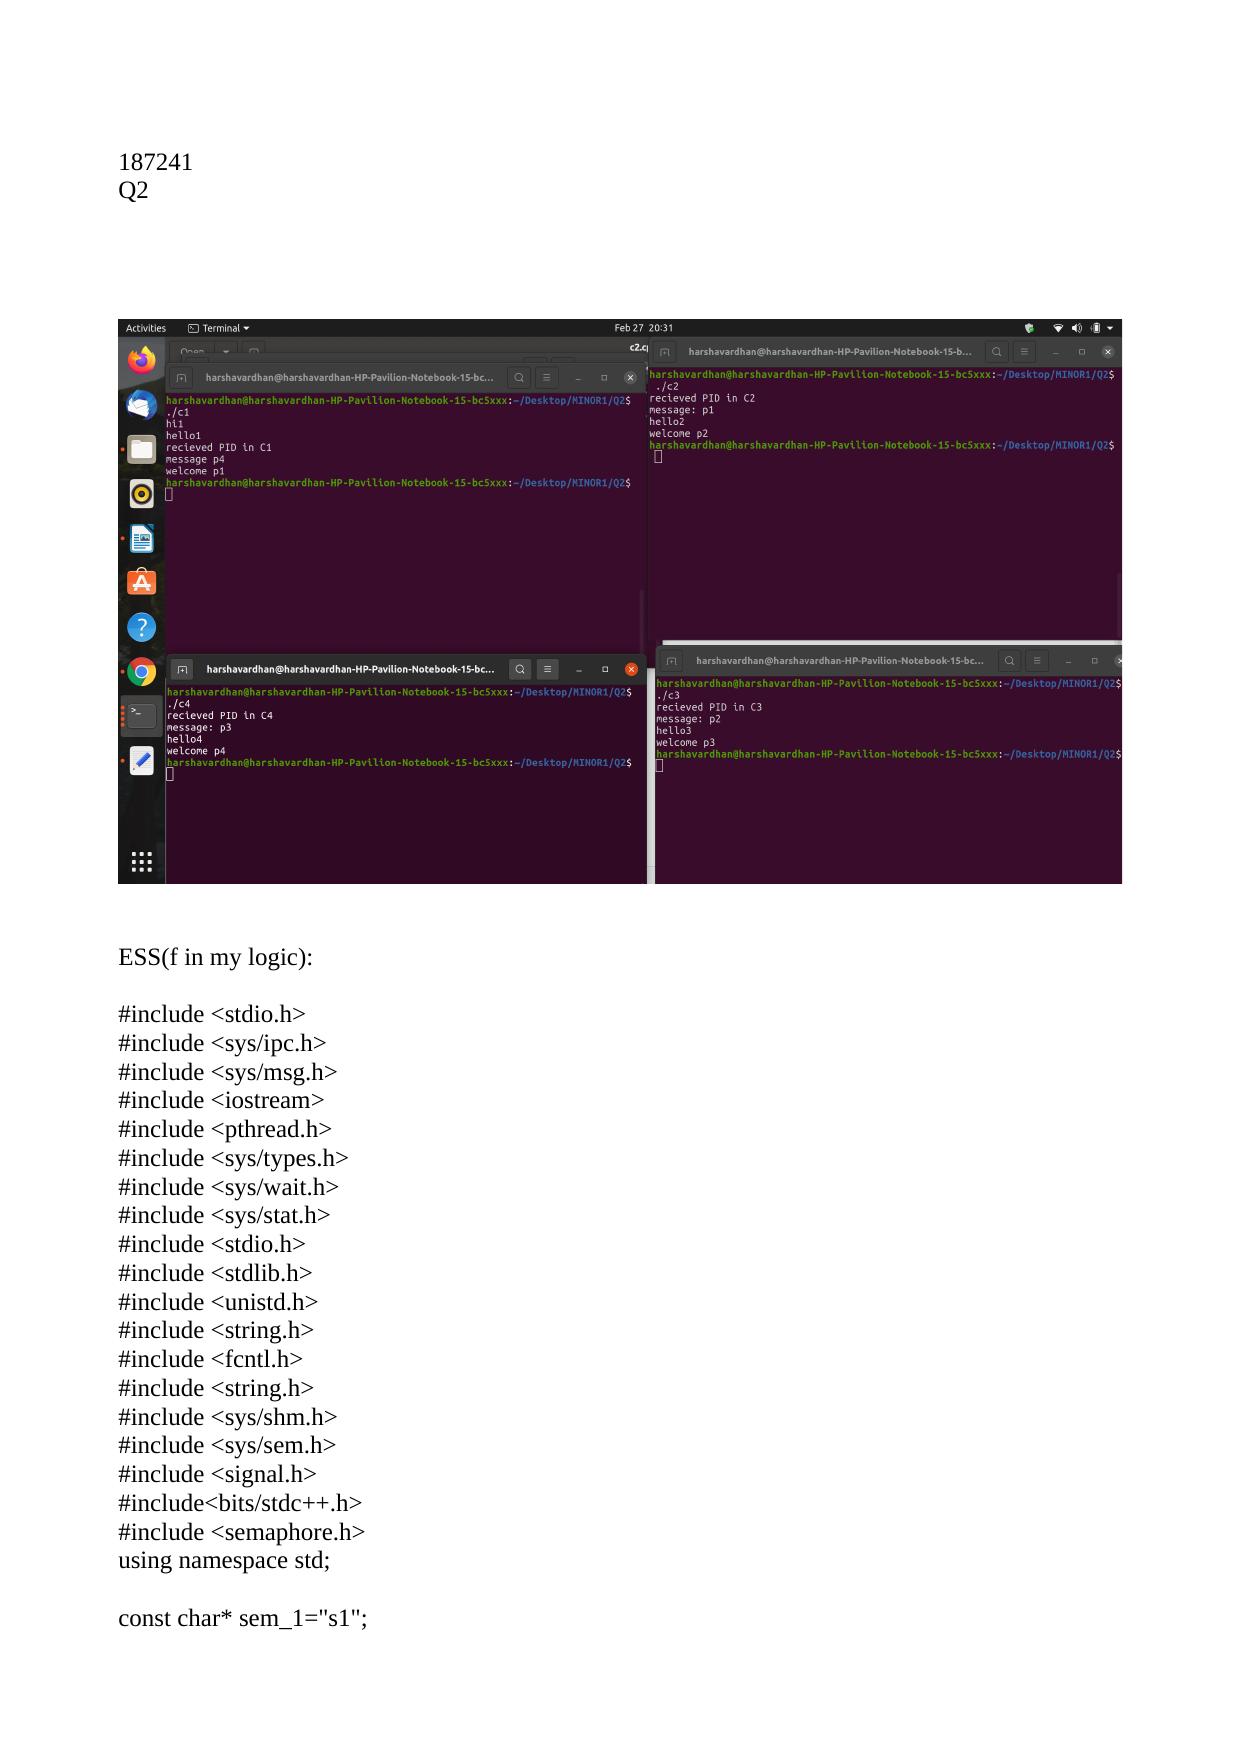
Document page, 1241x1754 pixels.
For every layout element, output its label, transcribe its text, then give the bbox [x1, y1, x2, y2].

text #include <unistd.h> [118, 1287, 1122, 1315]
text #include <signal.h> [118, 1459, 1122, 1488]
text using namespace std; [118, 1545, 1122, 1574]
text #include <pthread.h> [118, 1114, 1122, 1143]
text ESS(f in my logic): [118, 942, 1122, 970]
text #include <iostream> [118, 1085, 1122, 1114]
text #include <fcntl.h> [118, 1344, 1122, 1373]
text const char* sem_1="s1"; [118, 1603, 1122, 1632]
text #include <semaphore.h> [118, 1517, 1122, 1545]
text Q2 [118, 176, 1122, 204]
text #include <stdlib.h> [118, 1258, 1122, 1287]
text #include <stdio.h> [118, 1229, 1122, 1258]
text #include<bits/stdc++.h> [118, 1488, 1122, 1517]
text #include <stdio.h> [118, 999, 1122, 1028]
text #include <string.h> [118, 1373, 1122, 1402]
picture [118, 319, 1123, 884]
text 187241 [118, 147, 1122, 176]
text #include <sys/wait.h> [118, 1172, 1122, 1200]
text #include <sys/stat.h> [118, 1200, 1122, 1229]
text #include <sys/shm.h> [118, 1402, 1122, 1430]
text #include <string.h> [118, 1315, 1122, 1344]
text #include <sys/ipc.h> [118, 1028, 1122, 1057]
text #include <sys/sem.h> [118, 1430, 1122, 1459]
text #include <sys/types.h> [118, 1143, 1122, 1172]
text #include <sys/msg.h> [118, 1057, 1122, 1085]
